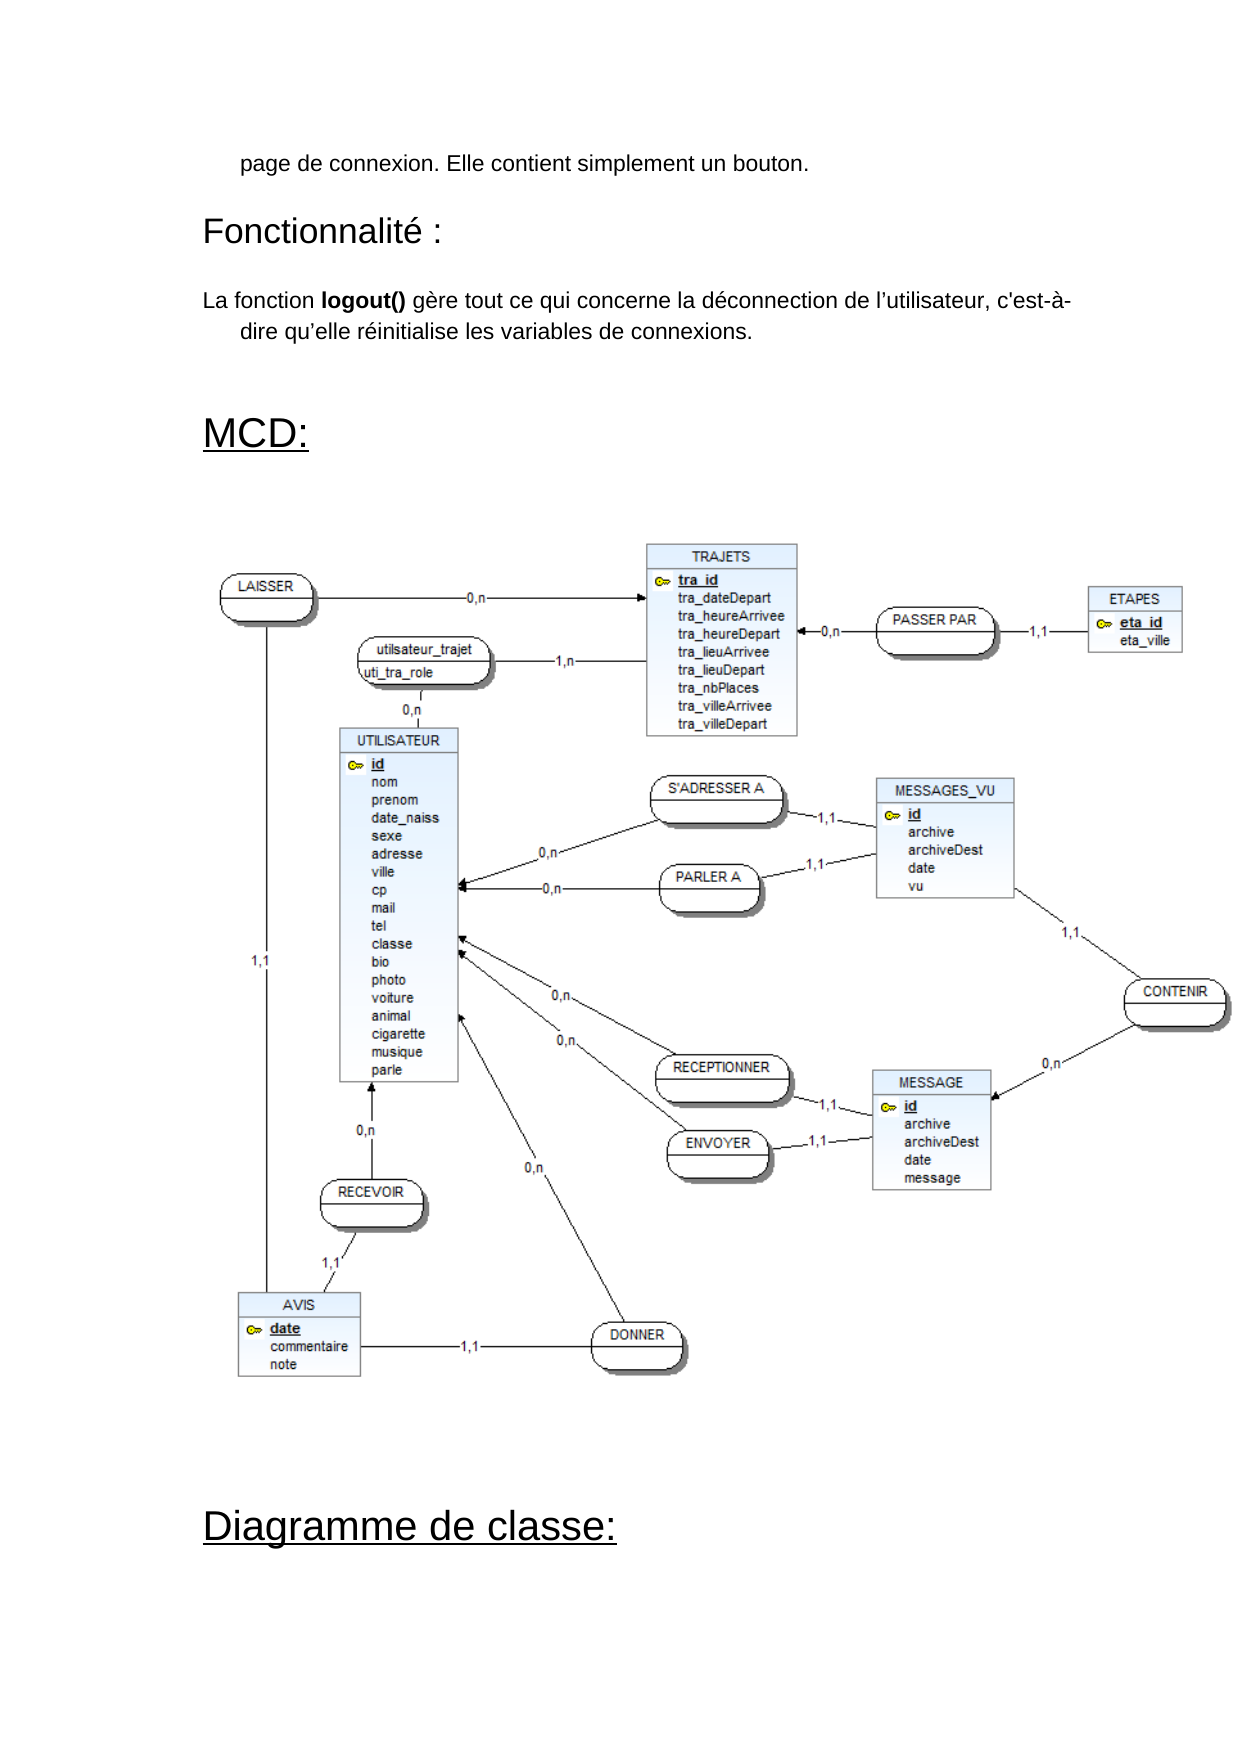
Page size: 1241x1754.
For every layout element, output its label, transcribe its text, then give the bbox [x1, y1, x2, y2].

text Fonctionnalité : [202, 210, 1090, 251]
text La fonction logout() gère tout ce qui concerne la déconnection de l’utilisateur, c'est-à-dire qu’elle réinitialise les variables de connexions. [202, 287, 1090, 344]
text page de connexion. Elle contient simplement un bouton. [202, 150, 1090, 176]
text Diagramme de classe: [202, 1501, 1090, 1549]
picture [202, 518, 1241, 1413]
text MCD: [202, 408, 1090, 456]
